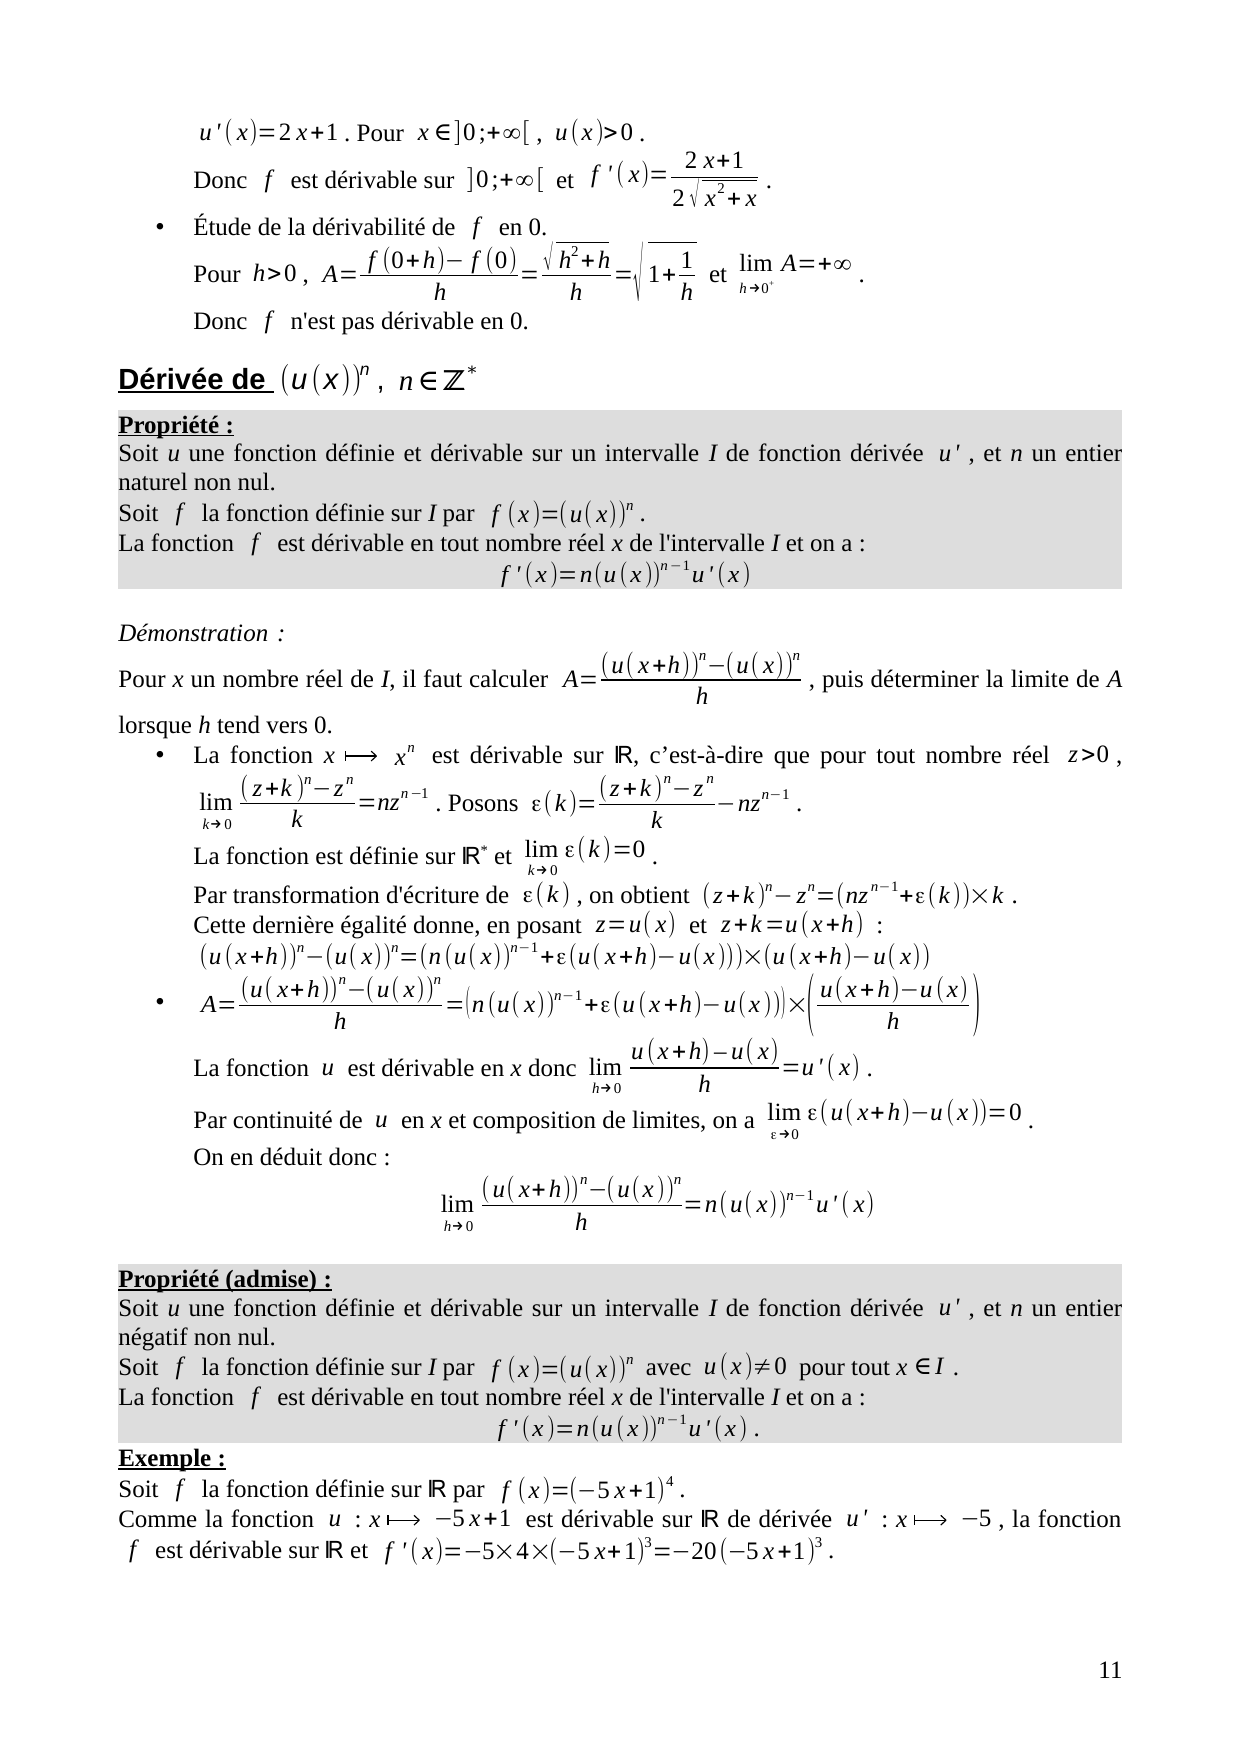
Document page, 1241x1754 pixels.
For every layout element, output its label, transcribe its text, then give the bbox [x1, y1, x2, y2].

list La fonction est définie sur ℝ* et . [156, 834, 1122, 878]
list Cette dernière égalité donne, en posant et : [156, 910, 1122, 939]
text Soit la fonction définie sur I par . [118, 496, 1122, 528]
list La fonction x est dérivable sur ℝ, c’est-à-dire que pour tout nombre réel , . Posons . [156, 739, 1122, 834]
text La fonction est dérivable en tout nombre réel x de l'intervalle I et on a : [118, 528, 1122, 557]
text Propriété (admise) : [118, 1264, 1122, 1293]
text Propriété : [118, 410, 1122, 438]
text Soit la fonction définie sur I par avec pour tout x. [118, 1350, 1122, 1382]
list Pour , et . [156, 241, 1122, 306]
list La fonction est dérivable en x donc . [156, 1038, 1122, 1098]
text Pour x un nombre réel de I, il faut calculer , puis déterminer la limite de A lorsque h tend vers 0. [118, 647, 1122, 739]
list Donc n'est pas dérivable en 0. [156, 306, 1122, 334]
text Exemple : [118, 1443, 1122, 1472]
text Soit u une fonction définie et dérivable sur un intervalle I de fonction dérivée , et n un entier naturel non nul. [118, 438, 1122, 496]
list Étude de la dérivabilité de en 0. [156, 212, 1122, 241]
list On en déduit donc : [156, 1142, 1122, 1171]
text La fonction est dérivable en tout nombre réel x de l'intervalle I et on a : [118, 1382, 1122, 1411]
text Démonstration : [118, 618, 1122, 647]
subtitle Dérivée de , [118, 359, 1122, 397]
list Donc est dérivable sur et . [156, 147, 1122, 212]
text Soit la fonction définie sur ℝ par . [118, 1472, 1122, 1504]
text . [118, 1411, 1122, 1443]
list Par continuité de en x et composition de limites, on a . [156, 1098, 1122, 1142]
list Par transformation d'écriture de , on obtient . [156, 878, 1122, 910]
list La fonction définie sur ℝ par est positive, dérivable sur et . Pour , . [156, 118, 1122, 147]
text Soit u une fonction définie et dérivable sur un intervalle I de fonction dérivée , et n un entier négatif non nul. [118, 1293, 1122, 1350]
text Comme la fonction : x est dérivable sur ℝ de dérivée : x , la fonction est dérivable sur ℝ et . [118, 1504, 1122, 1565]
